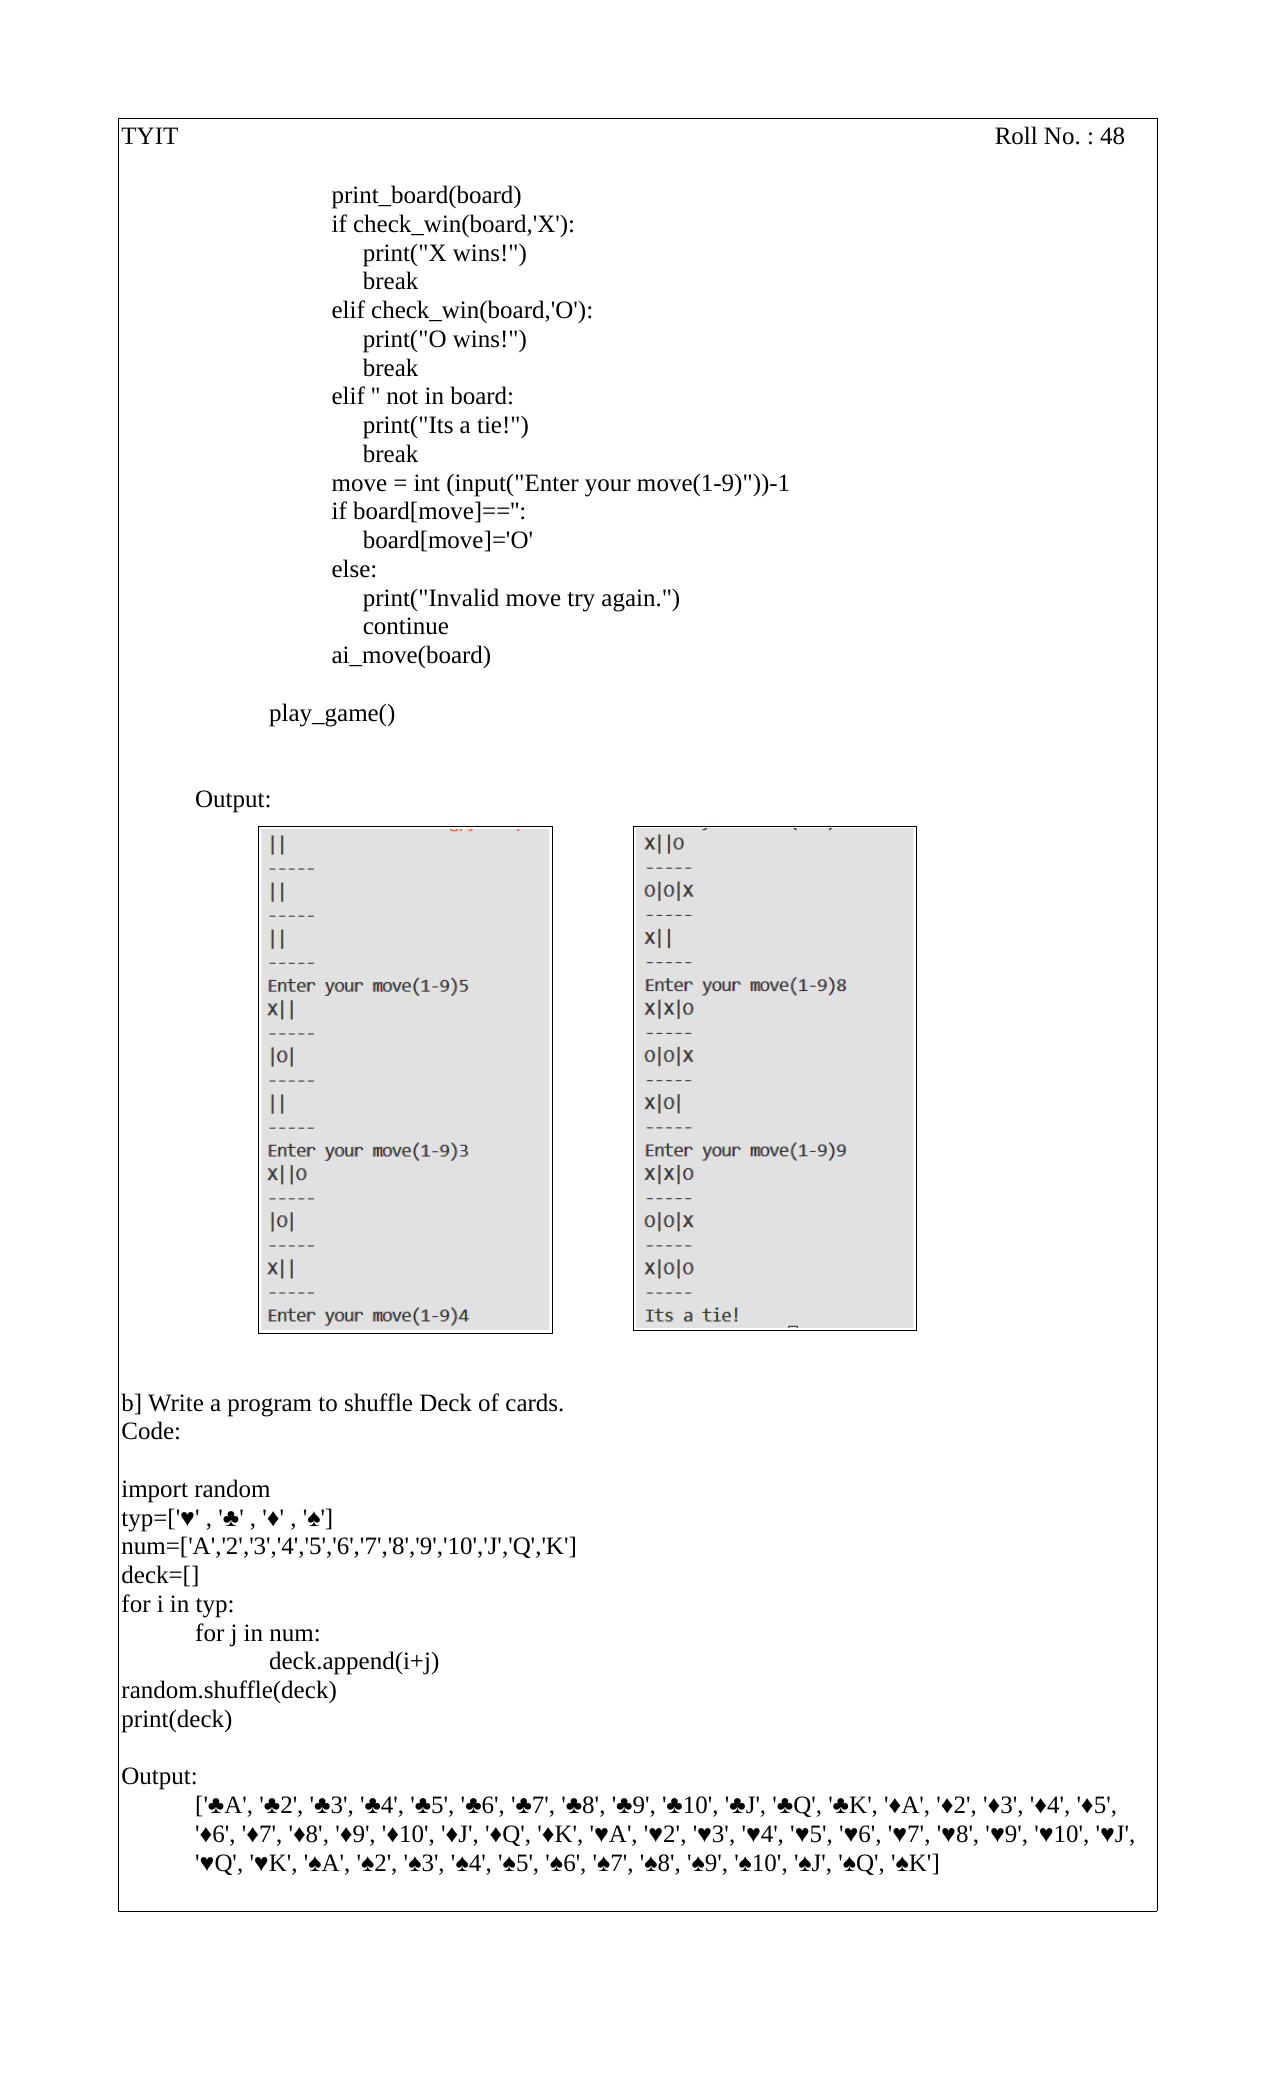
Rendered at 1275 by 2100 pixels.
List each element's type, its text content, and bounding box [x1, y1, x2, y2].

picture [261, 829, 550, 1330]
text if check_win(board,'X'): [269, 209, 1154, 238]
text Output: [121, 1761, 1154, 1790]
text deck=[] [121, 1560, 1154, 1589]
text num=['A','2','3','4','5','6','7','8','9','10','J','Q','K'] [121, 1531, 1154, 1560]
text import random [121, 1474, 1154, 1503]
text break [269, 353, 1154, 381]
text else: [269, 554, 1154, 583]
text deck.append(i+j) [121, 1646, 1154, 1675]
text print(deck) [121, 1704, 1154, 1733]
text board[move]='O' [269, 525, 1154, 554]
text ai_move(board) [269, 640, 1154, 669]
picture [635, 828, 914, 1328]
text break [269, 266, 1154, 295]
text print_board(board) [269, 180, 1154, 209]
text typ=['♥' , '♣' , '♦' , '♠'] [121, 1503, 1154, 1531]
text random.shuffle(deck) [121, 1675, 1154, 1704]
text print("O wins!") [269, 324, 1154, 353]
text for i in typ: [121, 1589, 1154, 1618]
text elif check_win(board,'O'): [269, 295, 1154, 324]
text Output: [195, 784, 1154, 813]
text for j in num: [121, 1618, 1154, 1646]
text play_game() [269, 698, 1154, 726]
text print("Its a tie!") [269, 410, 1154, 439]
text continue [269, 611, 1154, 640]
text b] Write a program to shuffle Deck of cards. [121, 1388, 1154, 1416]
text break [269, 439, 1154, 468]
text print("Invalid move try again.") [269, 583, 1154, 611]
text Code: [121, 1416, 1154, 1445]
text elif '' not in board: [269, 381, 1154, 410]
text move = int (input("Enter your move(1-9)"))-1 [269, 468, 1154, 496]
text if board[move]=='': [269, 496, 1154, 525]
text ['♣A', '♣2', '♣3', '♣4', '♣5', '♣6', '♣7', '♣8', '♣9', '♣10', '♣J', '♣Q', '♣K', '♦A', '♦2', '♦3', '♦4', '♦5', '♦6', '♦7', '♦8', '♦9', '♦10', '♦J', '♦Q', '♦K', '♥A', '♥2', '♥3', '♥4', '♥5', '♥6', '♥7', '♥8', '♥9', '♥10', '♥J', '♥Q', '♥K', '♠A', '♠2', '♠3', '♠4', '♠5', '♠6', '♠7', '♠8', '♠9', '♠10', '♠J', '♠Q', '♠K'] [195, 1790, 1154, 1876]
text print("X wins!") [269, 238, 1154, 266]
